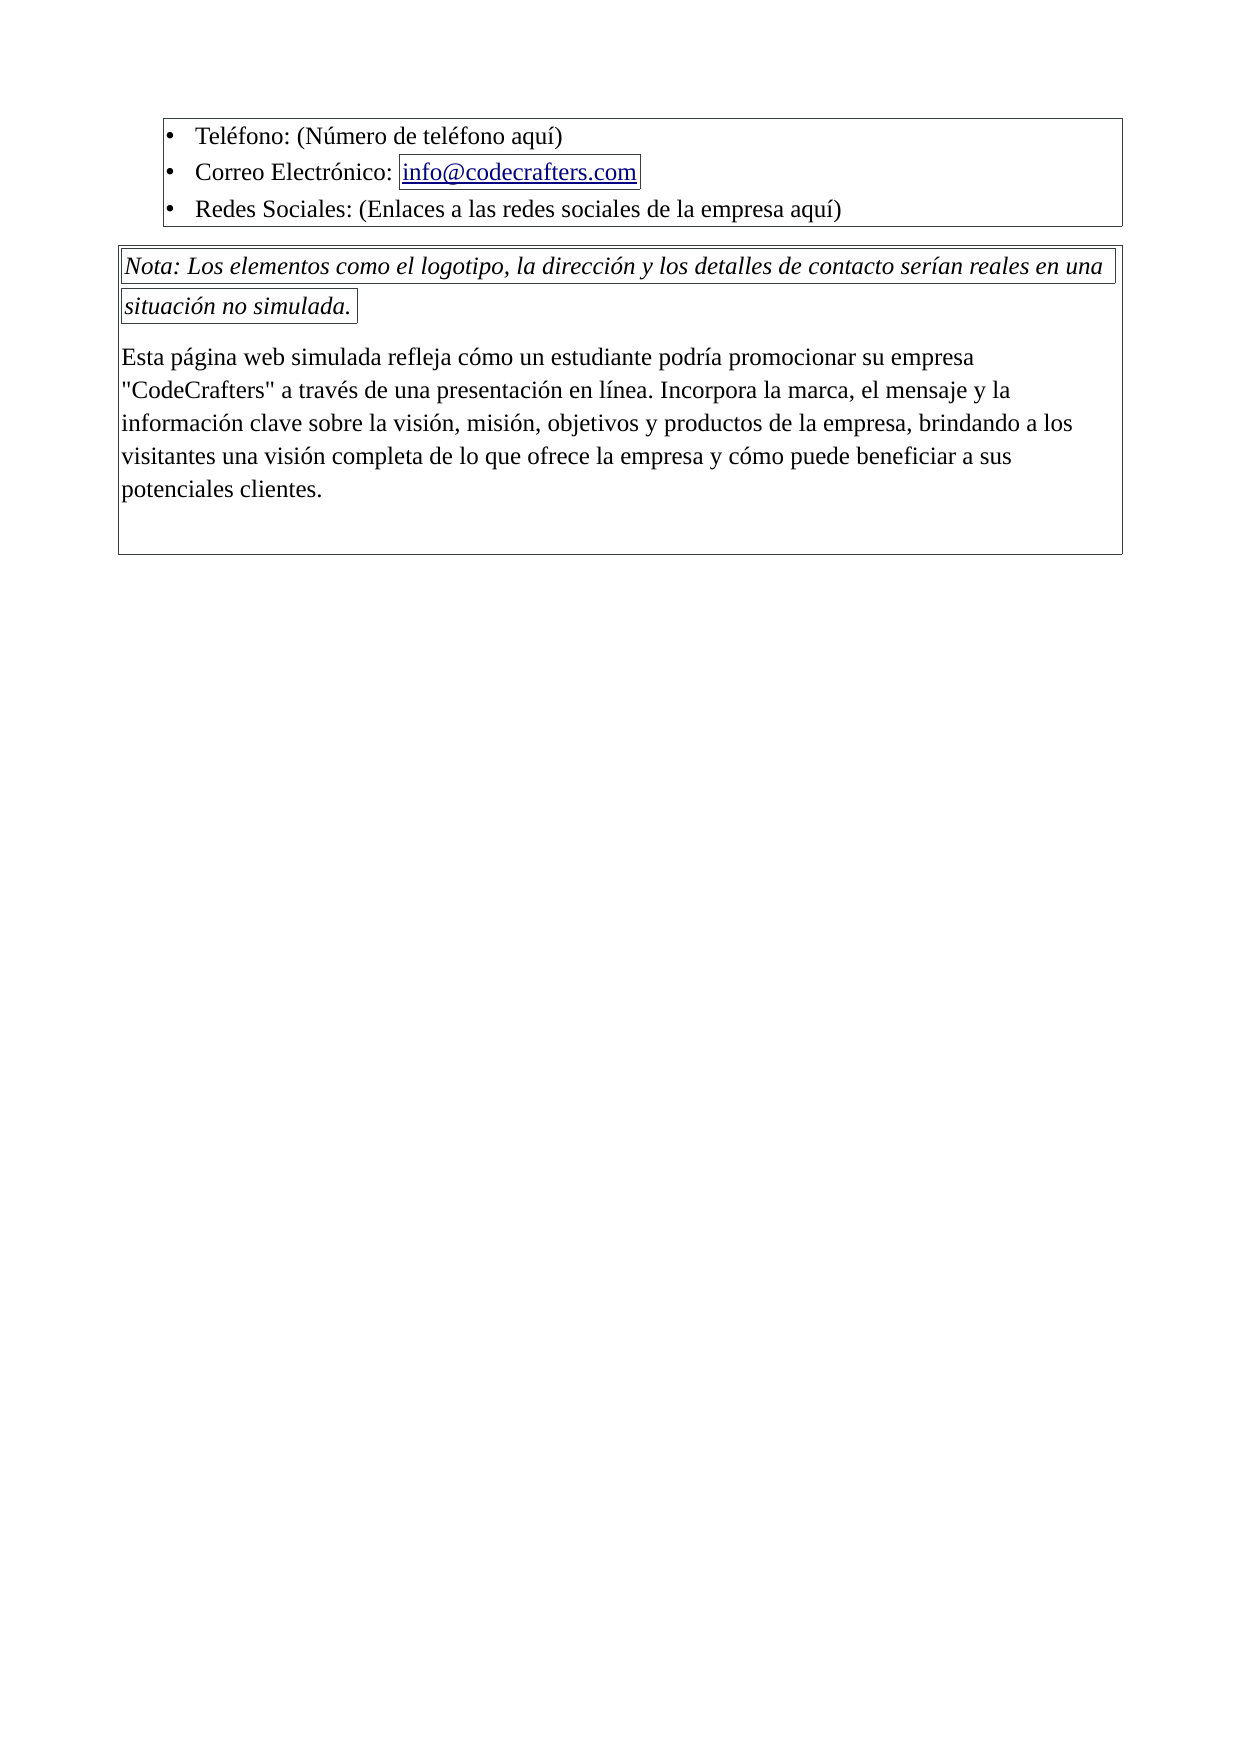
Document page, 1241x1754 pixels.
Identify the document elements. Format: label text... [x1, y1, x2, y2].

text Nota: Los elementos como el logotipo, la dirección y los detalles de contacto serían reales en una situación no simulada. [119, 246, 1122, 323]
list Teléfono: (Número de teléfono aquí) [164, 119, 1122, 150]
list Redes Sociales: (Enlaces a las redes sociales de la empresa aquí) [164, 191, 1122, 226]
list Correo Electrónico: info@codecrafters.com [164, 151, 1122, 189]
text Esta página web simulada refleja cómo un estudiante podría promocionar su empresa "CodeCrafters" a través de una presentación en línea. Incorpora la marca, el mensaje y la información clave sobre la visión, misión, objetivos y productos de la empresa, brindando a los visitantes una visión completa de lo que ofrece la empresa y cómo puede beneficiar a sus potenciales clientes. [119, 339, 1122, 503]
